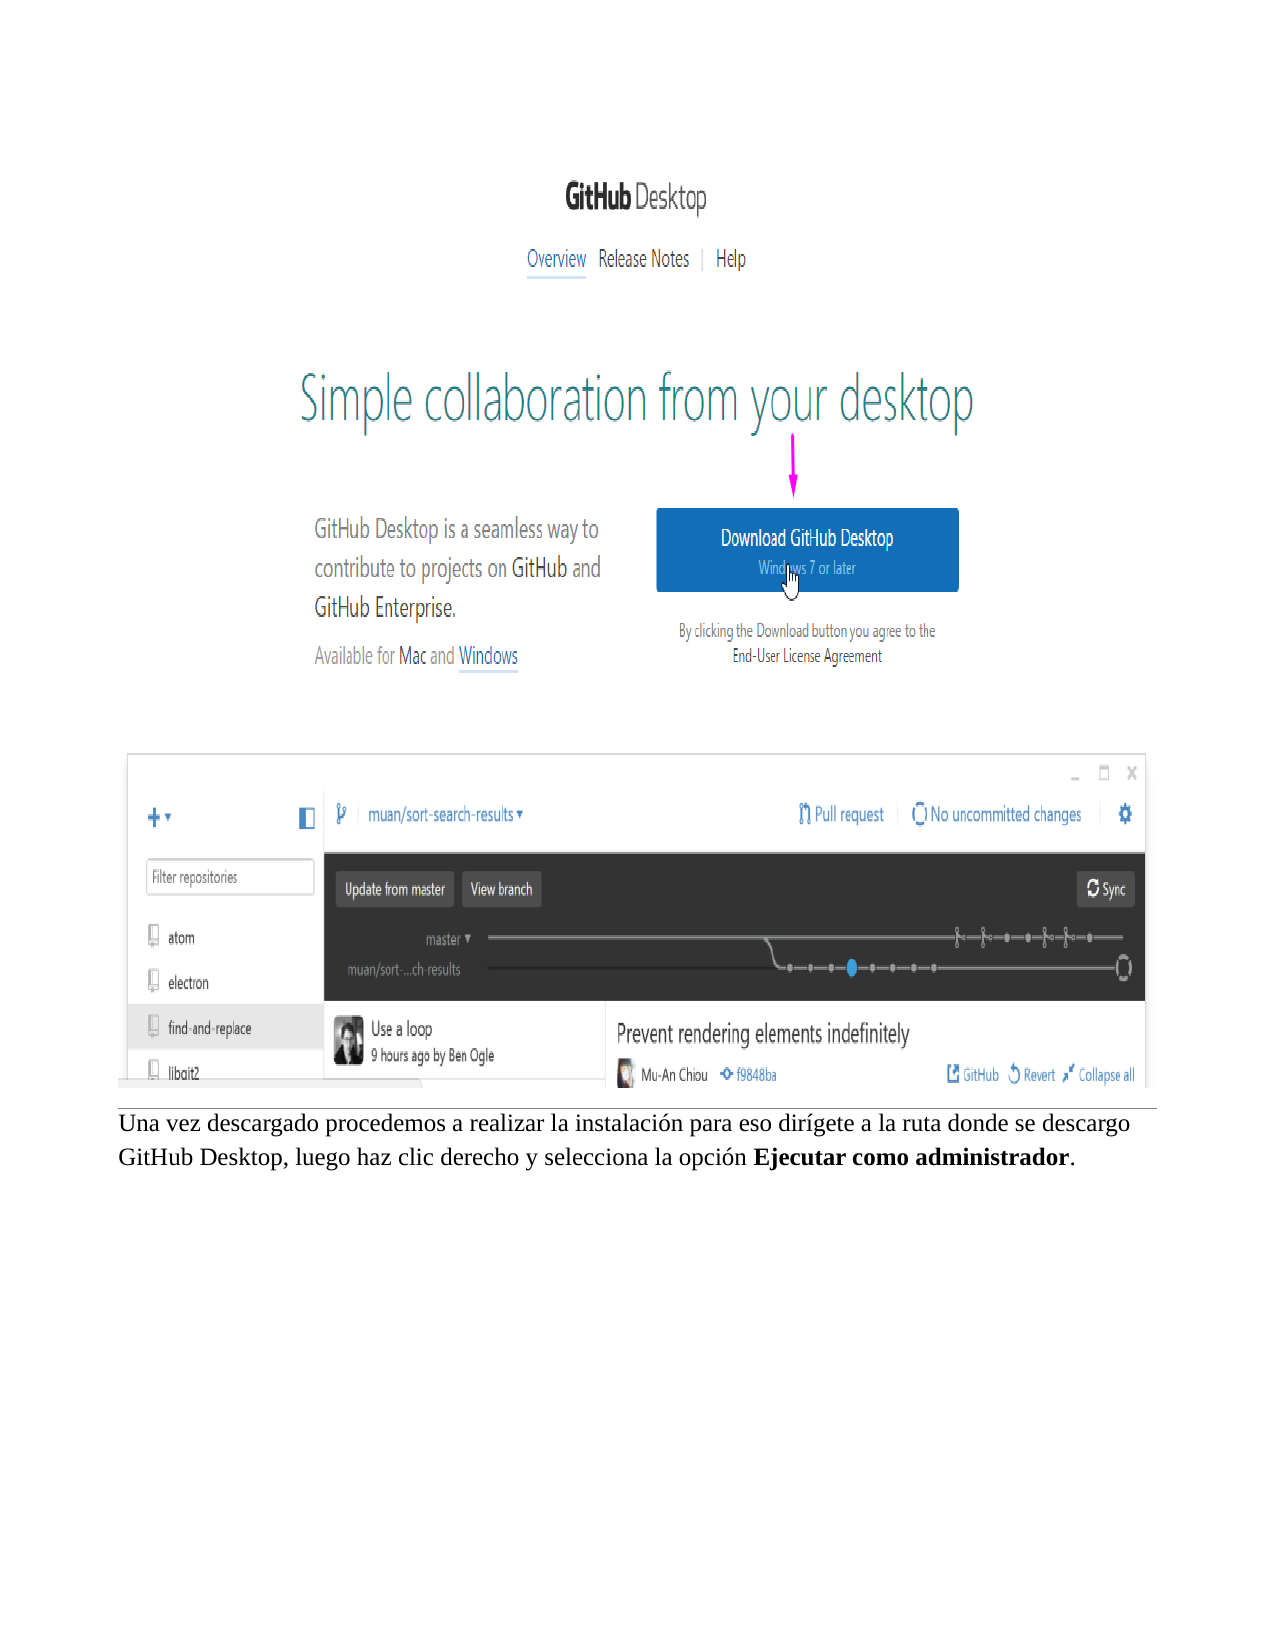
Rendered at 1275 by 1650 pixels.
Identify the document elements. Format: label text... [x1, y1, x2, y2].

picture [118, 118, 1157, 1088]
text Una vez descargado procedemos a realizar la instalación para eso dirígete a la ruta donde se descargo GitHub Desktop, luego haz clic derecho y selecciona la opción Ejecutar como administrador. [118, 1109, 1157, 1171]
